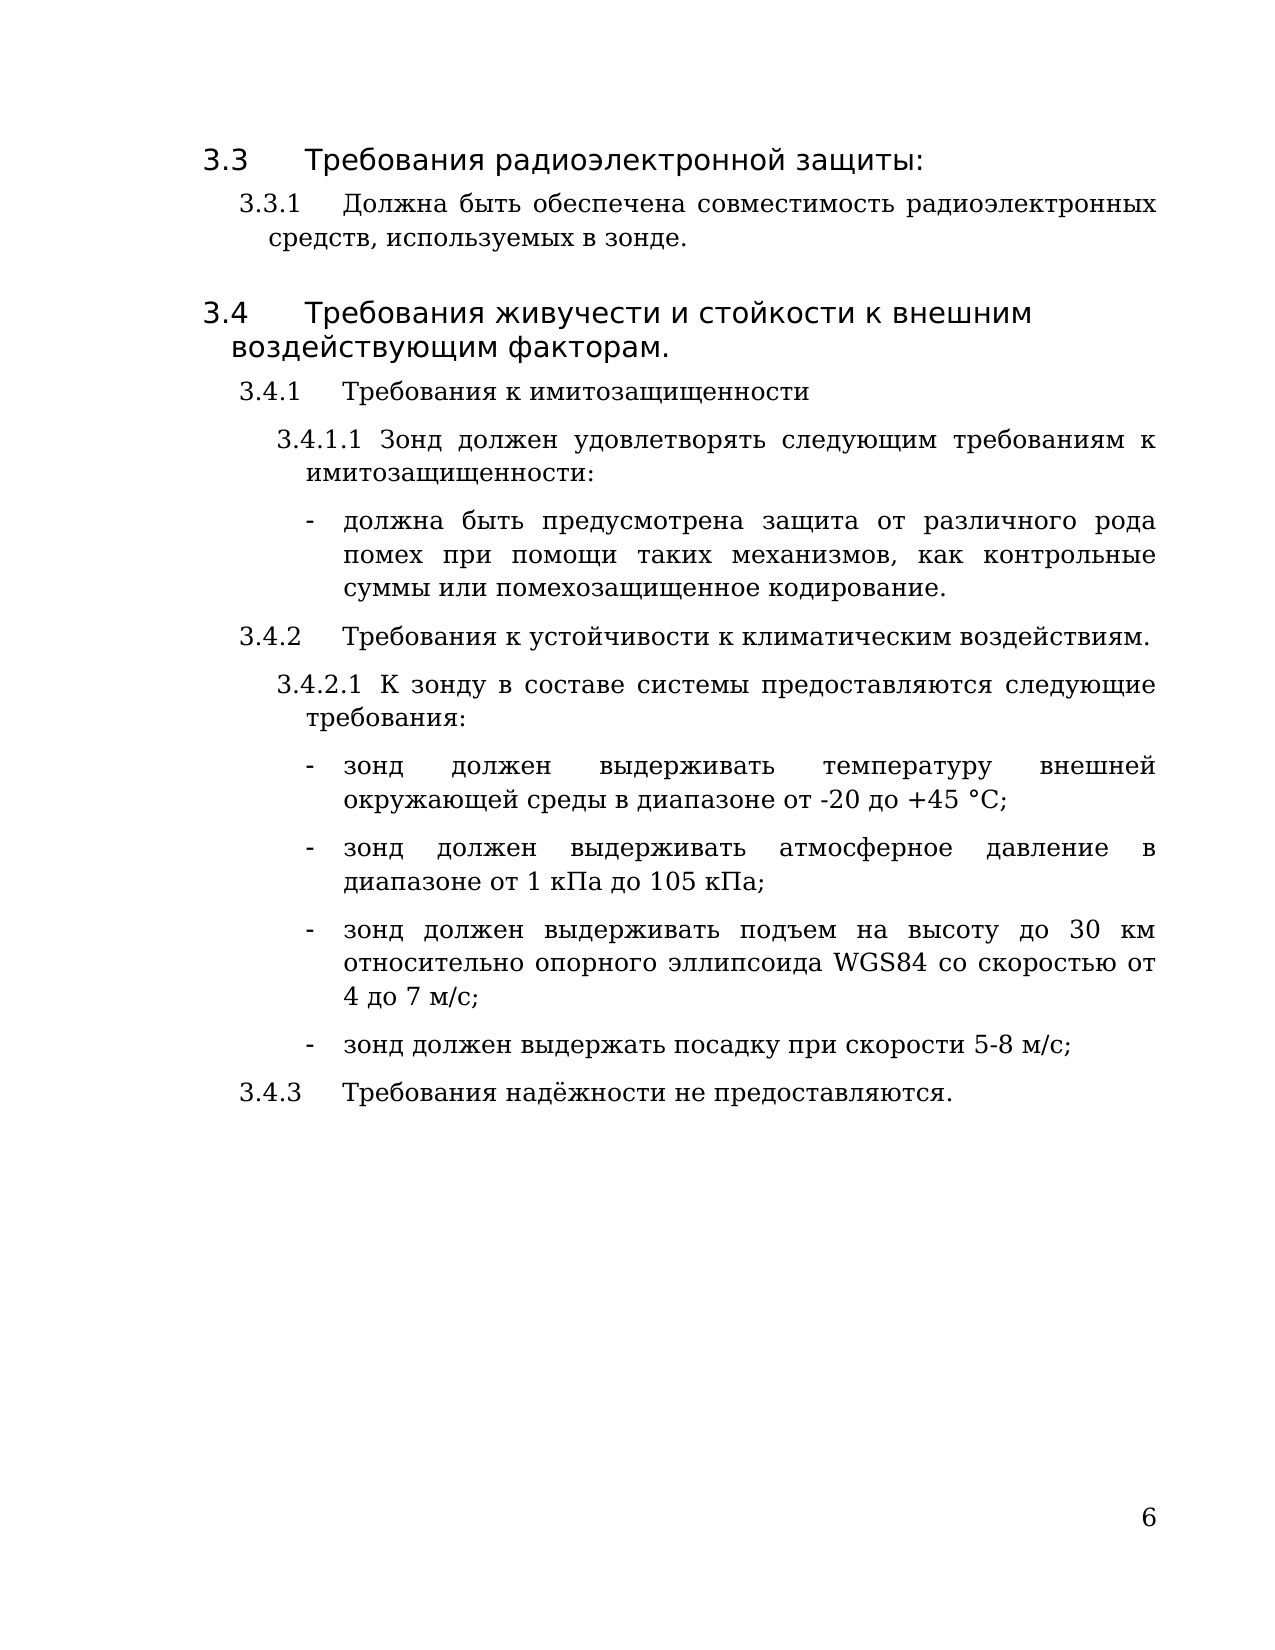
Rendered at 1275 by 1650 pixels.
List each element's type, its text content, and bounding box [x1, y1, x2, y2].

list зонд должен выдерживать температуру внешней окружающей среды в диапазоне от -20 до +45 °C; [306, 751, 1157, 814]
list К зонду в составе системы предоставляются следующие требования: [268, 670, 1157, 732]
list Требования надёжности не предоставляются. [231, 1078, 1157, 1107]
list зонд должен выдерживать атмосферное давление в диапазоне от 1 кПа до 105 кПа; [306, 833, 1157, 896]
list зонд должен выдержать посадку при скорости 5-8 м/c; [306, 1030, 1157, 1059]
list Требования к устойчивости к климатическим воздействиям. [231, 622, 1157, 651]
subtitle Требования радиоэлектронной защиты: [193, 143, 1157, 177]
list Зонд должен удовлетворять следующим требованиям к имитозащищенности: [268, 425, 1157, 487]
list Требования к имитозащищенности [231, 377, 1157, 406]
subtitle Требования живучести и стойкости к внешним воздействующим факторам. [193, 296, 1157, 364]
list Должна быть обеспечена совместимость радиоэлектронных средств, используемых в зонде. [231, 189, 1157, 252]
list зонд должен выдерживать подъем на высоту до 30 км относительно опорного эллипсоида WGS84 со скоростью от 4 до 7 м/с; [306, 915, 1157, 1011]
list должна быть предусмотрена защита от различного рода помех при помощи таких механизмов, как контрольные суммы или помехозащищенное кодирование. [306, 506, 1157, 603]
